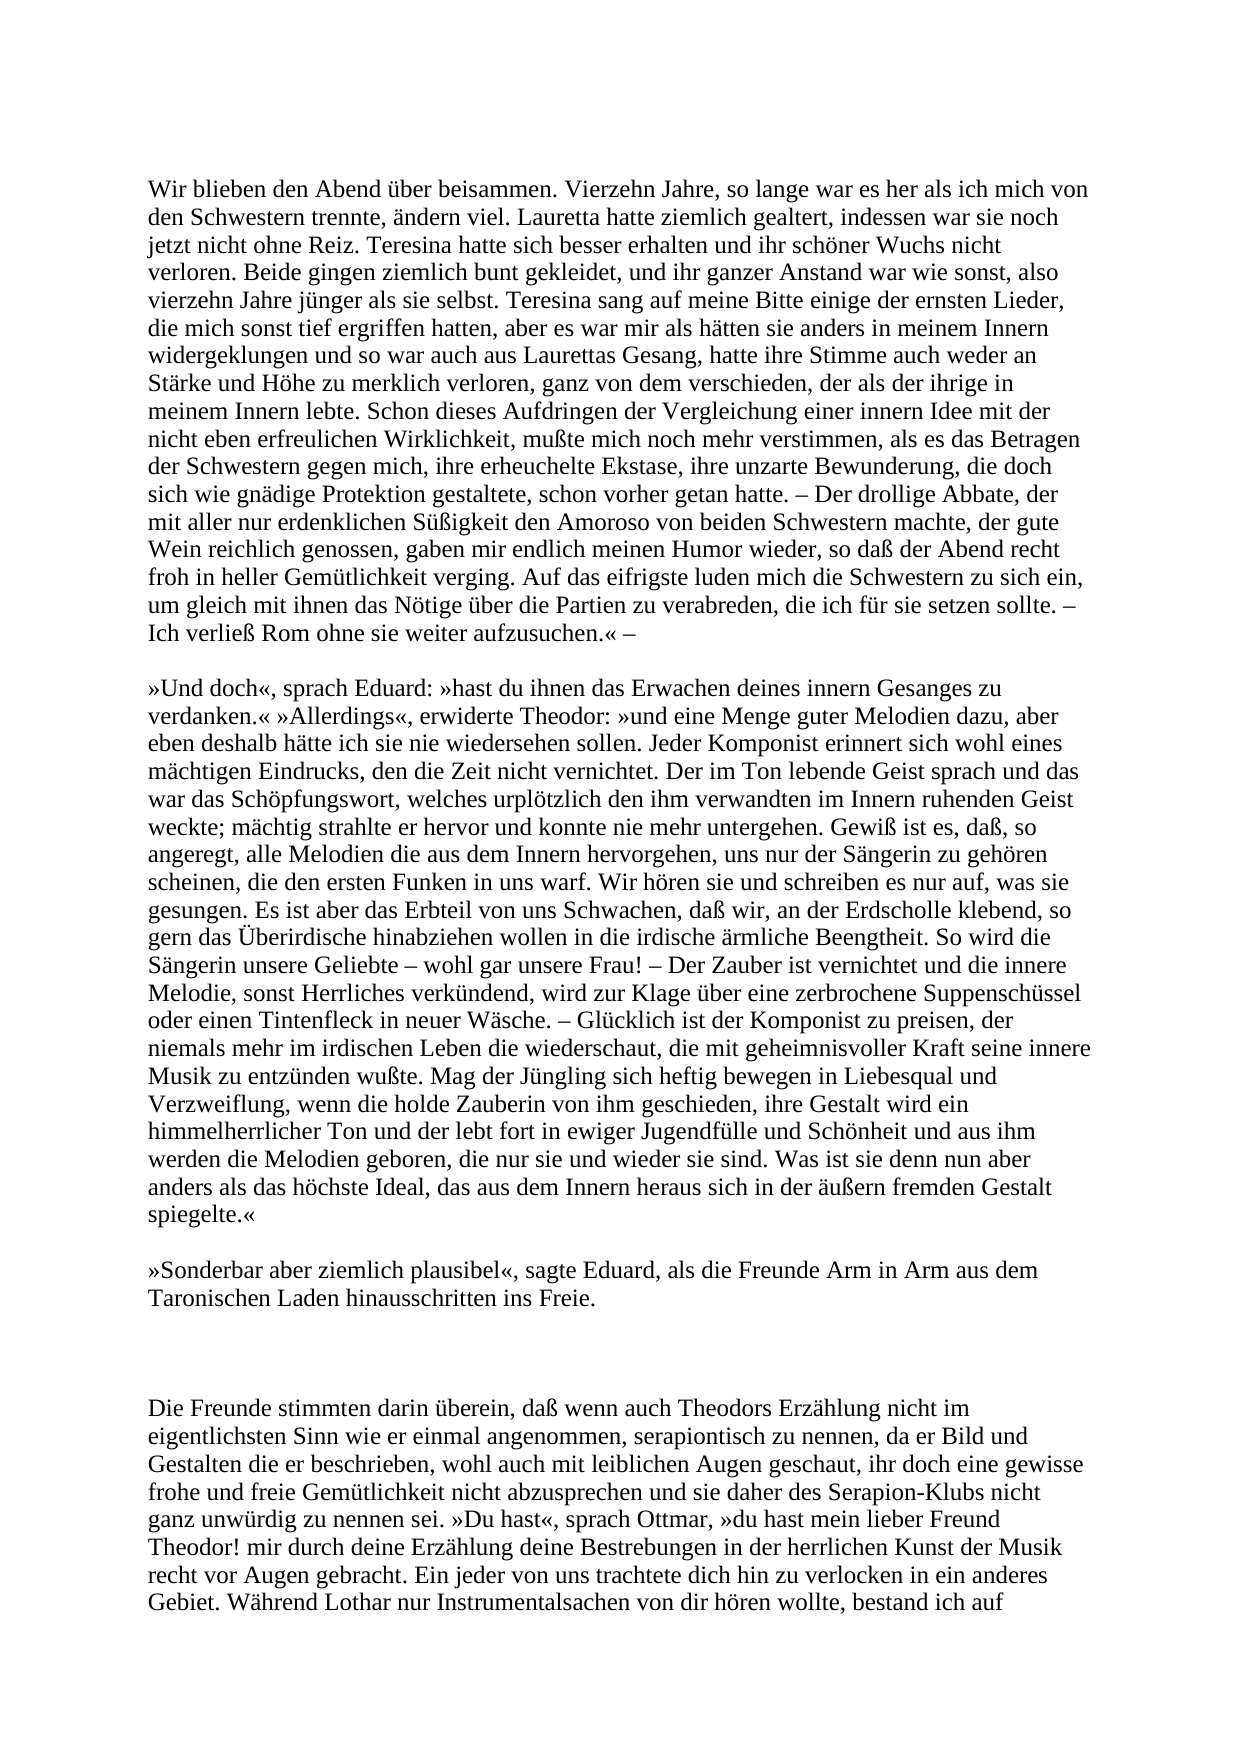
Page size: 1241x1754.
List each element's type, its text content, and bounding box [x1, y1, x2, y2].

text Wir blieben den Abend über beisammen. Vierzehn Jahre, so lange war es her als ich mich von den Schwestern trennte, ändern viel. Lauretta hatte ziemlich gealtert, indessen war sie noch jetzt nicht ohne Reiz. Teresina hatte sich besser erhalten und ihr schöner Wuchs nicht verloren. Beide gingen ziemlich bunt gekleidet, und ihr ganzer Anstand war wie sonst, also vierzehn Jahre jünger als sie selbst. Teresina sang auf meine Bitte einige der ernsten Lieder, die mich sonst tief ergriffen hatten, aber es war mir als hätten sie anders in meinem Innern widergeklungen und so war auch aus Laurettas Gesang, hatte ihre Stimme auch weder an Stärke und Höhe zu merklich verloren, ganz von dem verschieden, der als der ihrige in meinem Innern lebte. Schon dieses Aufdringen der Vergleichung einer innern Idee mit der nicht eben erfreulichen Wirklichkeit, mußte mich noch mehr verstimmen, als es das Betragen der Schwestern gegen mich, ihre erheuchelte Ekstase, ihre unzarte Bewunderung, die doch sich wie gnädige Protektion gestaltete, schon vorher getan hatte. – Der drollige Abbate, der mit aller nur erdenklichen Süßigkeit den Amoroso von beiden Schwestern machte, der gute Wein reichlich genossen, gaben mir endlich meinen Humor wieder, so daß der Abend recht froh in heller Gemütlichkeit verging. Auf das eifrigste luden mich die Schwestern zu sich ein, um gleich mit ihnen das Nötige über die Partien zu verabreden, die ich für sie setzen sollte. – Ich verließ Rom ohne sie weiter aufzusuchen.« – [148, 175, 1092, 646]
text »Sonderbar aber ziemlich plausibel«, sagte Eduard, als die Freunde Arm in Arm aus dem Taronischen Laden hinausschritten ins Freie. [148, 1256, 1092, 1311]
text »Und doch«, sprach Eduard: »hast du ihnen das Erwachen deines innern Gesanges zu verdanken.« »Allerdings«, erwiderte Theodor: »und eine Menge guter Melodien dazu, aber eben deshalb hätte ich sie nie wiedersehen sollen. Jeder Komponist erinnert sich wohl eines mächtigen Eindrucks, den die Zeit nicht vernichtet. Der im Ton lebende Geist sprach und das war das Schöpfungswort, welches urplötzlich den ihm verwandten im Innern ruhenden Geist weckte; mächtig strahlte er hervor und konnte nie mehr untergehen. Gewiß ist es, daß, so angeregt, alle Melodien die aus dem Innern hervorgehen, uns nur der Sängerin zu gehören scheinen, die den ersten Funken in uns warf. Wir hören sie und schreiben es nur auf, was sie gesungen. Es ist aber das Erbteil von uns Schwachen, daß wir, an der Erdscholle klebend, so gern das Überirdische hinabziehen wollen in die irdische ärmliche Beengtheit. So wird die Sängerin unsere Geliebte – wohl gar unsere Frau! – Der Zauber ist vernichtet und die innere Melodie, sonst Herrliches verkündend, wird zur Klage über eine zerbrochene Suppenschüssel oder einen Tintenfleck in neuer Wäsche. – Glücklich ist der Komponist zu preisen, der niemals mehr im irdischen Leben die wiederschaut, die mit geheimnisvoller Kraft seine innere Musik zu entzünden wußte. Mag der Jüngling sich heftig bewegen in Liebesqual und Verzweiflung, wenn die holde Zauberin von ihm geschieden, ihre Gestalt wird ein himmelherrlicher Ton und der lebt fort in ewiger Jugendfülle und Schönheit und aus ihm werden die Melodien geboren, die nur sie und wieder sie sind. Was ist sie denn nun aber anders als das höchste Ideal, das aus dem Innern heraus sich in der äußern fremden Gestalt spiegelte.« [148, 674, 1092, 1228]
text Die Freunde stimmten darin überein, daß wenn auch Theodors Erzählung nicht im eigentlichsten Sinn wie er einmal angenommen, serapiontisch zu nennen, da er Bild und Gestalten die er beschrieben, wohl auch mit leiblichen Augen geschaut, ihr doch eine gewisse frohe und freie Gemütlichkeit nicht abzusprechen und sie daher des Serapion-Klubs nicht ganz unwürdig zu nennen sei. »Du hast«, sprach Ottmar, »du hast mein lieber Freund Theodor! mir durch deine Erzählung deine Bestrebungen in der herrlichen Kunst der Musik recht vor Augen gebracht. Ein jeder von uns trachtete dich hin zu verlocken in ein anderes Gebiet. Während Lothar nur Instrumentalsachen von dir hören wollte, bestand ich auf [148, 1394, 1092, 1616]
